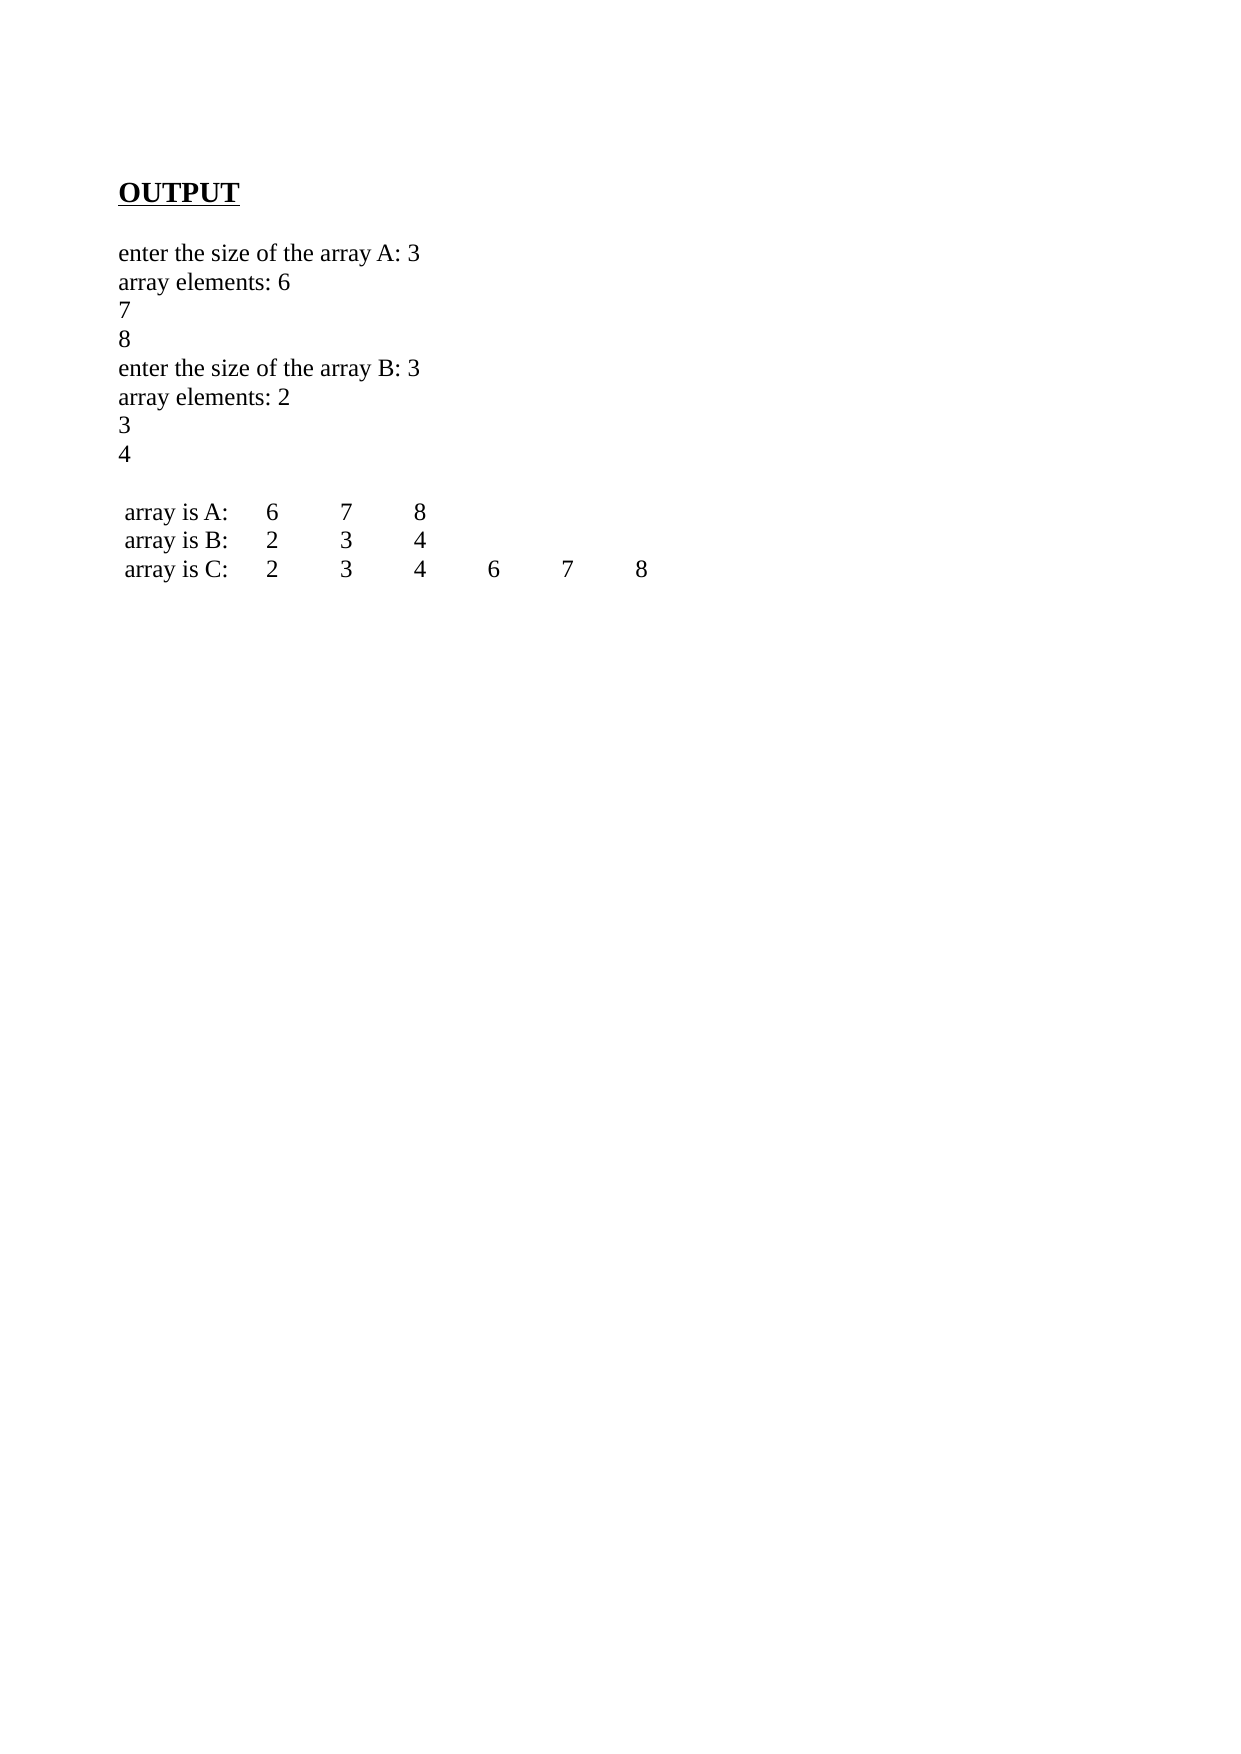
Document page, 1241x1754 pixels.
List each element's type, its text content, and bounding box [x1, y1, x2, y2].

text 7 [118, 295, 1122, 324]
text array is A: 6 7 8 [118, 497, 1122, 525]
text array elements: 2 [118, 382, 1122, 410]
text 4 [118, 439, 1122, 468]
text OUTPUT [118, 176, 1122, 209]
text 3 [118, 410, 1122, 439]
text array elements: 6 [118, 267, 1122, 295]
text array is B: 2 3 4 [118, 525, 1122, 554]
text array is C: 2 3 4 6 7 8 [118, 554, 1122, 583]
text enter the size of the array B: 3 [118, 353, 1122, 382]
text enter the size of the array A: 3 [118, 238, 1122, 267]
text 8 [118, 324, 1122, 353]
